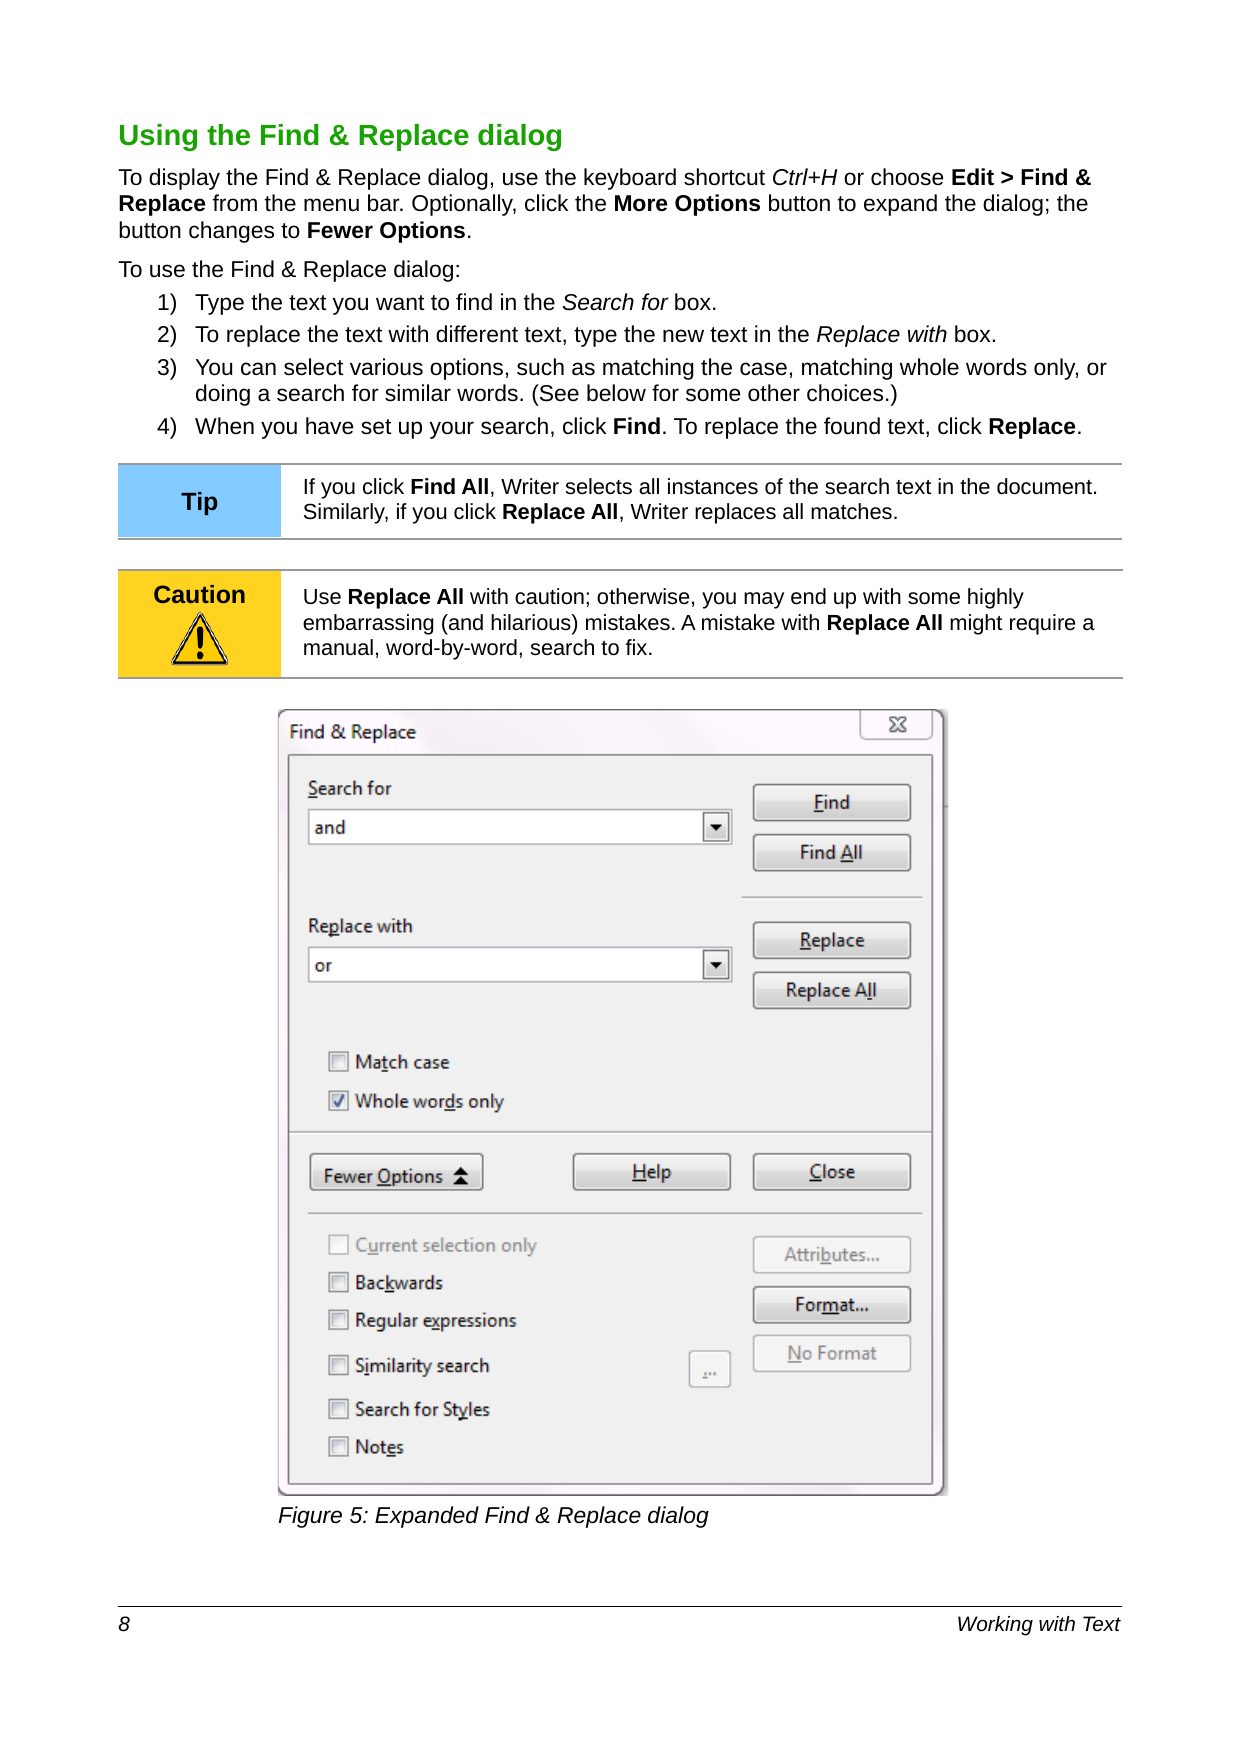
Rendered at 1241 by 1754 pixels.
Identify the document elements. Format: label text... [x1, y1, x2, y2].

subtitle Using the Find & Replace dialog [118, 118, 1122, 152]
table_header Use Replace All with caution; otherwise, you may end up with some highly embarrassing (and hilarious) mistakes. A mistake with Replace All might require a manual, word-by-word, search to fix. [281, 571, 1122, 677]
list To use the Find & Replace dialog: [118, 256, 1122, 282]
picture [277, 709, 949, 1496]
picture [167, 608, 232, 669]
list When you have set up your search, click Find. To replace the found text, click Replace. [177, 413, 1122, 439]
table_header Tip [118, 465, 281, 537]
list Type the text you want to find in the Search for box. [177, 288, 1122, 315]
list To replace the text with different text, type the new text in the Replace with box. [177, 321, 1122, 347]
list You can select various options, such as matching the case, matching whole words only, or doing a search for similar words. (See below for some other choices.) [177, 354, 1122, 406]
text Figure 5: Expanded Find & Replace dialog [278, 1502, 962, 1528]
table_header If you click Find All, Writer selects all instances of the search text in the document. Similarly, if you click Replace All, Writer replaces all matches. [281, 465, 1122, 537]
table_header Caution [118, 571, 281, 677]
text To display the Find & Replace dialog, use the keyboard shortcut Ctrl+H or choose Edit > Find & Replace from the menu bar. Optionally, click the More Options button to expand the dialog; the button changes to Fewer Options. [118, 164, 1122, 243]
